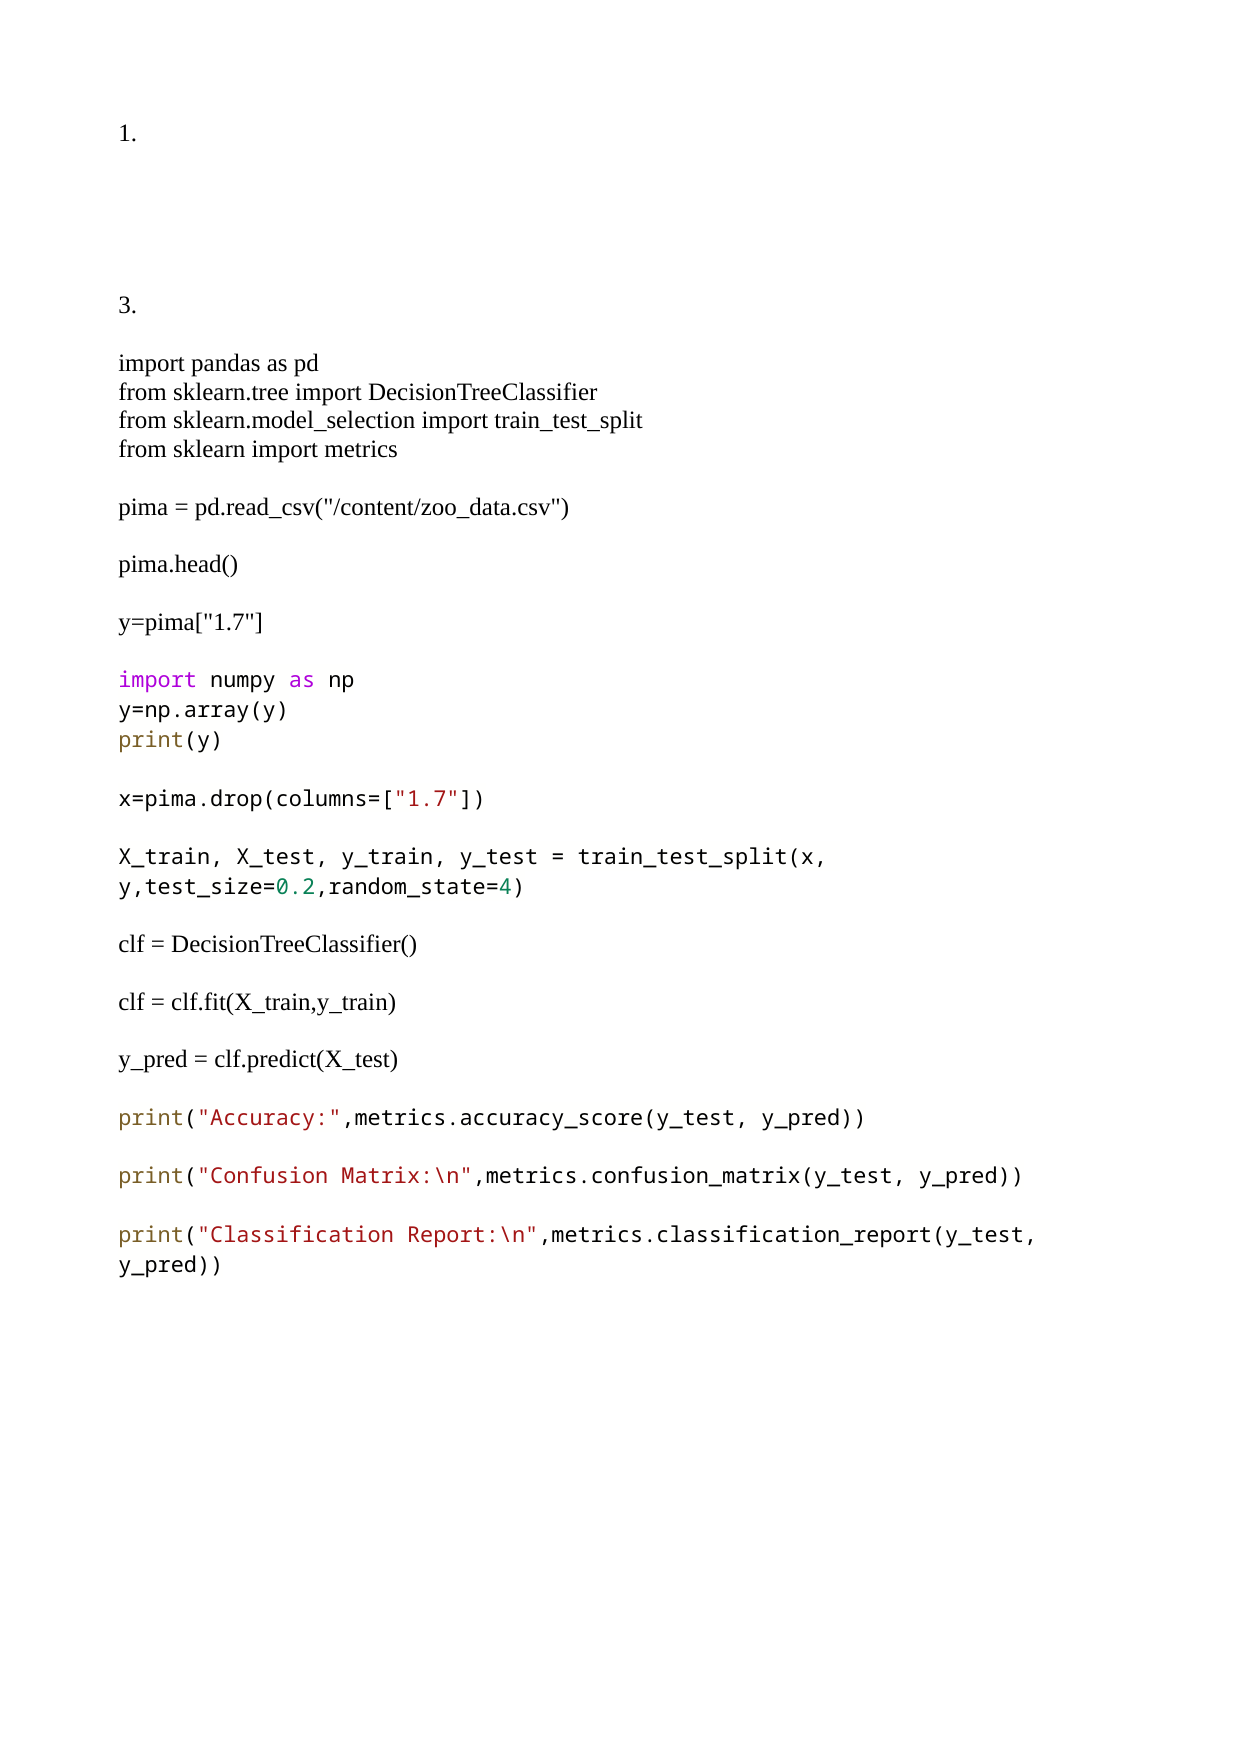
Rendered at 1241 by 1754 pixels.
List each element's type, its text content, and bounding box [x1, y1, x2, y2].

text print(y) [118, 724, 1122, 754]
text import numpy as np [118, 664, 1122, 694]
text 3. [118, 291, 1122, 319]
text pima.head() [118, 549, 1122, 578]
text import pandas as pd [118, 348, 1122, 377]
text print("Classification Report:\n",metrics.classification_report(y_test, y_pred)) [118, 1219, 1122, 1278]
text clf = clf.fit(X_train,y_train) [118, 987, 1122, 1016]
text pima = pd.read_csv("/content/zoo_data.csv") [118, 492, 1122, 521]
text X_train, X_test, y_train, y_test = train_test_split(x, y,test_size=0.2,random_state=4) [118, 841, 1122, 901]
text from sklearn import metrics [118, 434, 1122, 463]
text y=pima["1.7"] [118, 607, 1122, 636]
text y=np.array(y) [118, 694, 1122, 724]
text from sklearn.model_selection import train_test_split [118, 406, 1122, 434]
text x=pima.drop(columns=["1.7"]) [118, 782, 1122, 812]
text from sklearn.tree import DecisionTreeClassifier [118, 377, 1122, 406]
text y_pred = clf.predict(X_test) [118, 1044, 1122, 1073]
text print("Confusion Matrix:\n",metrics.confusion_matrix(y_test, y_pred)) [118, 1160, 1122, 1190]
text 1. [118, 118, 1122, 147]
text clf = DecisionTreeClassifier() [118, 929, 1122, 958]
text print("Accuracy:",metrics.accuracy_score(y_test, y_pred)) [118, 1102, 1122, 1132]
